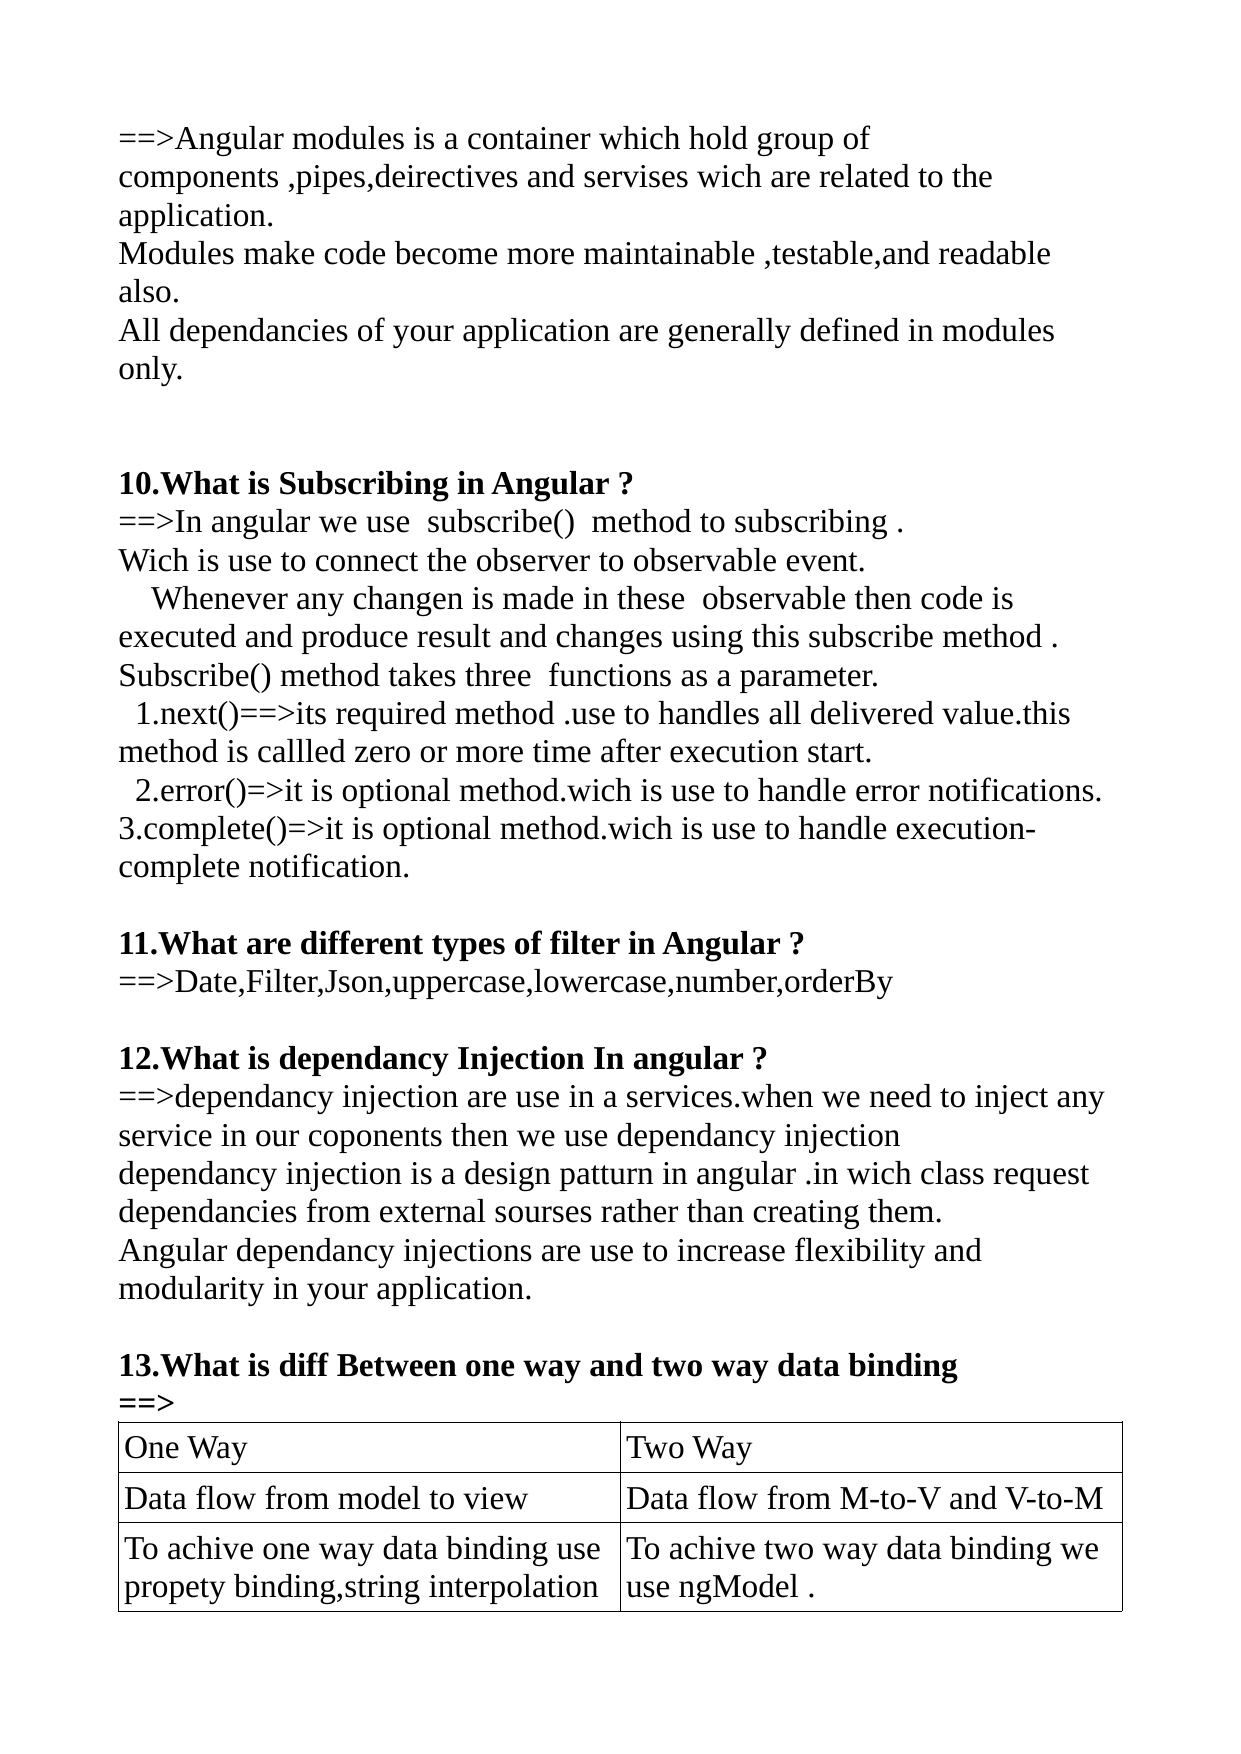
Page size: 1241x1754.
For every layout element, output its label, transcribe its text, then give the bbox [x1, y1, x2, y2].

table_cell Data flow from model to view [119, 1473, 620, 1522]
text ==>Date,Filter,Json,uppercase,lowercase,number,orderBy [118, 961, 1122, 1000]
text Angular dependancy injections are use to increase flexibility and modularity in your application. [118, 1230, 1122, 1306]
text 1.next()==>its required method .use to handles all delivered value.this method is callled zero or more time after execution start. [118, 693, 1122, 770]
text Subscribe() method takes three functions as a parameter. [118, 655, 1122, 693]
text Modules make code become more maintainable ,testable,and readable also. [118, 233, 1122, 310]
text Whenever any changen is made in these observable then code is executed and produce result and changes using this subscribe method . [118, 578, 1122, 655]
text 12.What is dependancy Injection In angular ? [118, 1038, 1122, 1076]
text 2.error()=>it is optional method.wich is use to handle error notifications. [118, 770, 1122, 808]
table_header One Way [119, 1423, 620, 1472]
text 11.What are different types of filter in Angular ? [118, 923, 1122, 961]
text ==>Angular modules is a container which hold group of components ,pipes,deirectives and servises wich are related to the application. [118, 118, 1122, 233]
text 13.What is diff Between one way and two way data binding [118, 1345, 1122, 1383]
table_header Two Way [621, 1423, 1122, 1472]
text 3.complete()=>it is optional method.wich is use to handle execution-complete notification. [118, 808, 1122, 885]
text dependancy injection is a design patturn in angular .in wich class request dependancies from external sourses rather than creating them. [118, 1153, 1122, 1230]
text ==>dependancy injection are use in a services.when we need to inject any service in our coponents then we use dependancy injection [118, 1076, 1122, 1153]
text All dependancies of your application are generally defined in modules only. [118, 310, 1122, 386]
table_cell Data flow from M-to-V and V-to-M [621, 1473, 1122, 1522]
text ==> [118, 1383, 1122, 1421]
text 10.What is Subscribing in Angular ? [118, 463, 1122, 501]
text ==>In angular we use subscribe() method to subscribing . [118, 501, 1122, 540]
text Wich is use to connect the observer to observable event. [118, 540, 1122, 578]
table_cell To achive one way data binding use propety binding,string interpolation [119, 1523, 620, 1611]
table_cell To achive two way data binding we use ngModel . [621, 1523, 1122, 1611]
